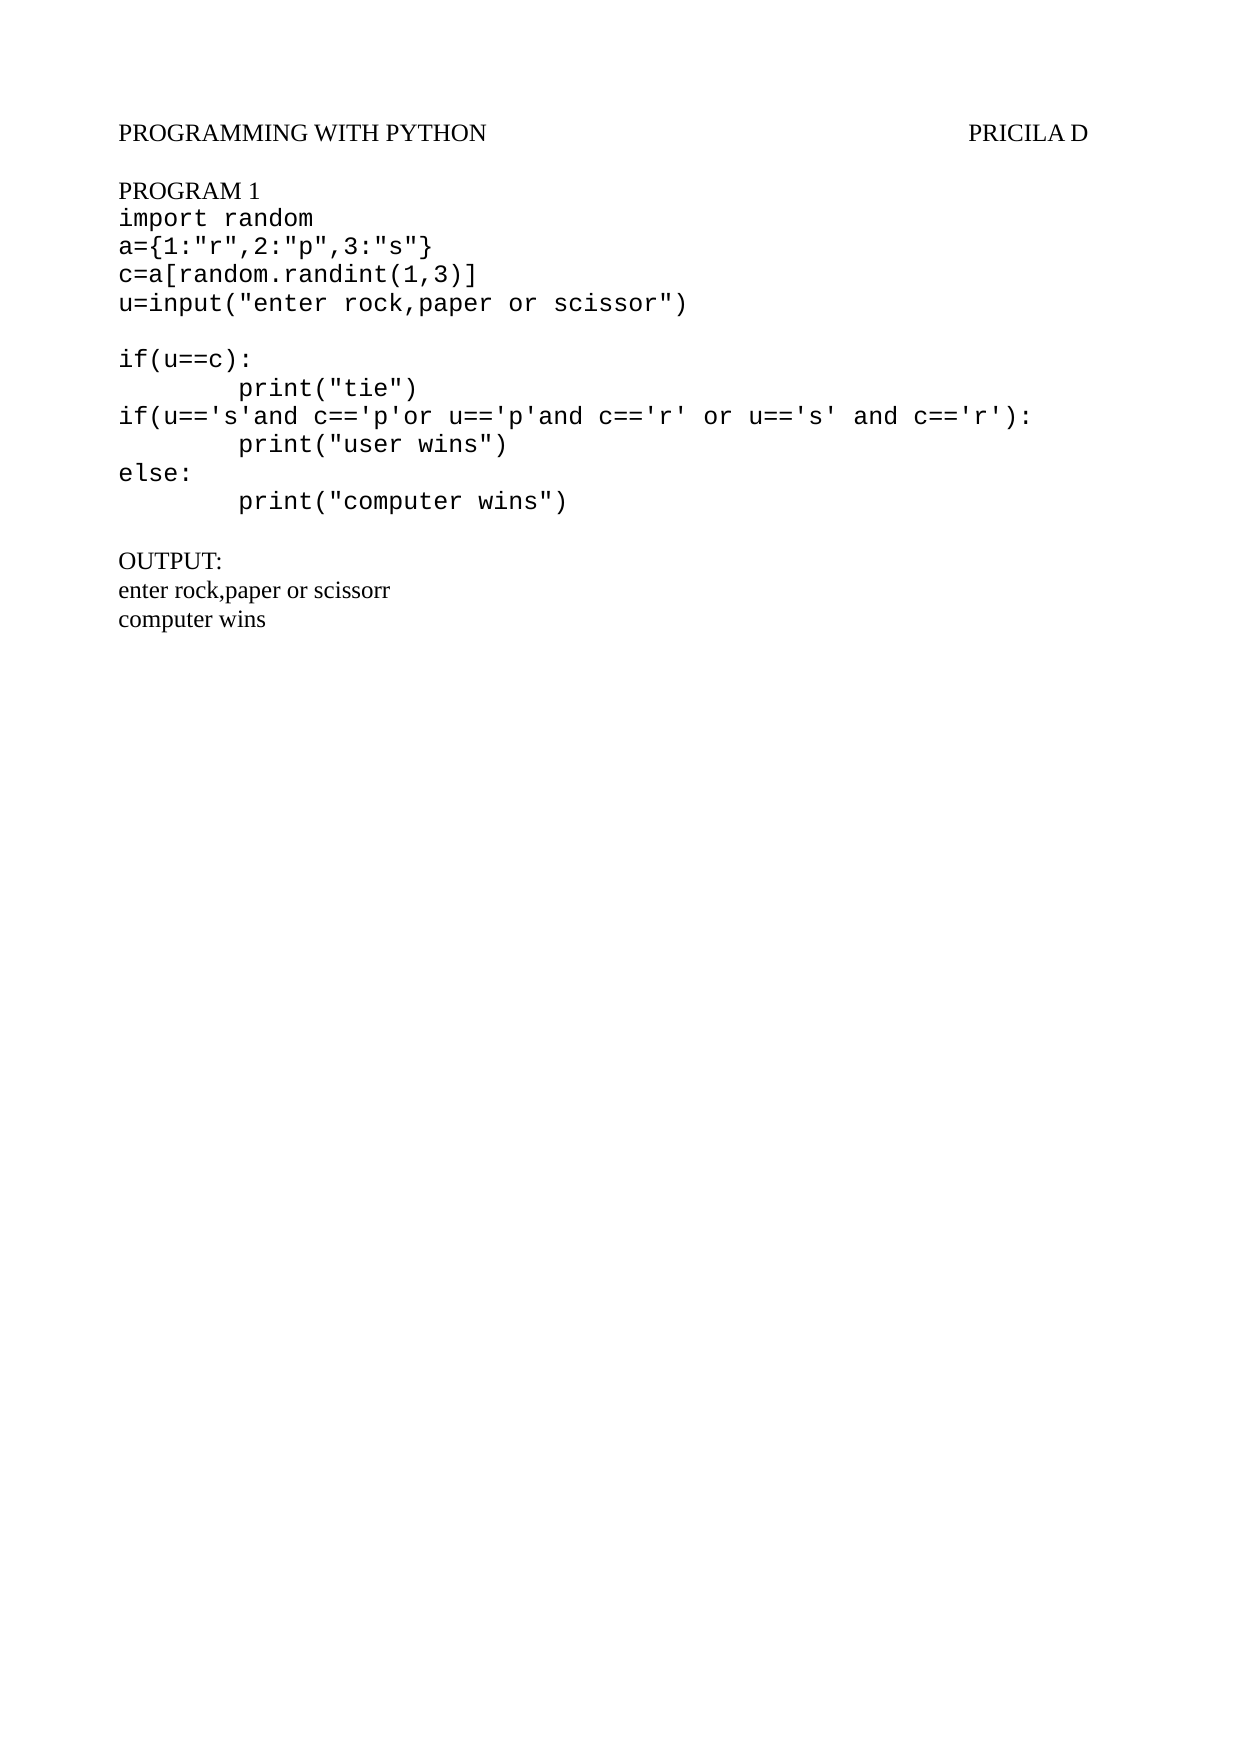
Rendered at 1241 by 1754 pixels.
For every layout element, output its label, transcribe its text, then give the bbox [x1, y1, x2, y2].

text OUTPUT: [118, 546, 1122, 575]
text else: [118, 460, 1122, 488]
text print("tie") [118, 375, 1122, 403]
text print("user wins") [118, 432, 1122, 460]
text if(u==c): [118, 347, 1122, 375]
text a={1:"r",2:"p",3:"s"} [118, 233, 1122, 262]
text u=input("enter rock,paper or scissor") [118, 290, 1122, 318]
text c=a[random.randint(1,3)] [118, 262, 1122, 290]
text if(u=='s'and c=='p'or u=='p'and c=='r' or u=='s' and c=='r'): [118, 403, 1122, 432]
text enter rock,paper or scissorr [118, 575, 1122, 604]
text print("computer wins") [118, 488, 1122, 517]
text computer wins [118, 604, 1122, 632]
text import random [118, 205, 1122, 233]
text PROGRAM 1 [118, 176, 1122, 205]
